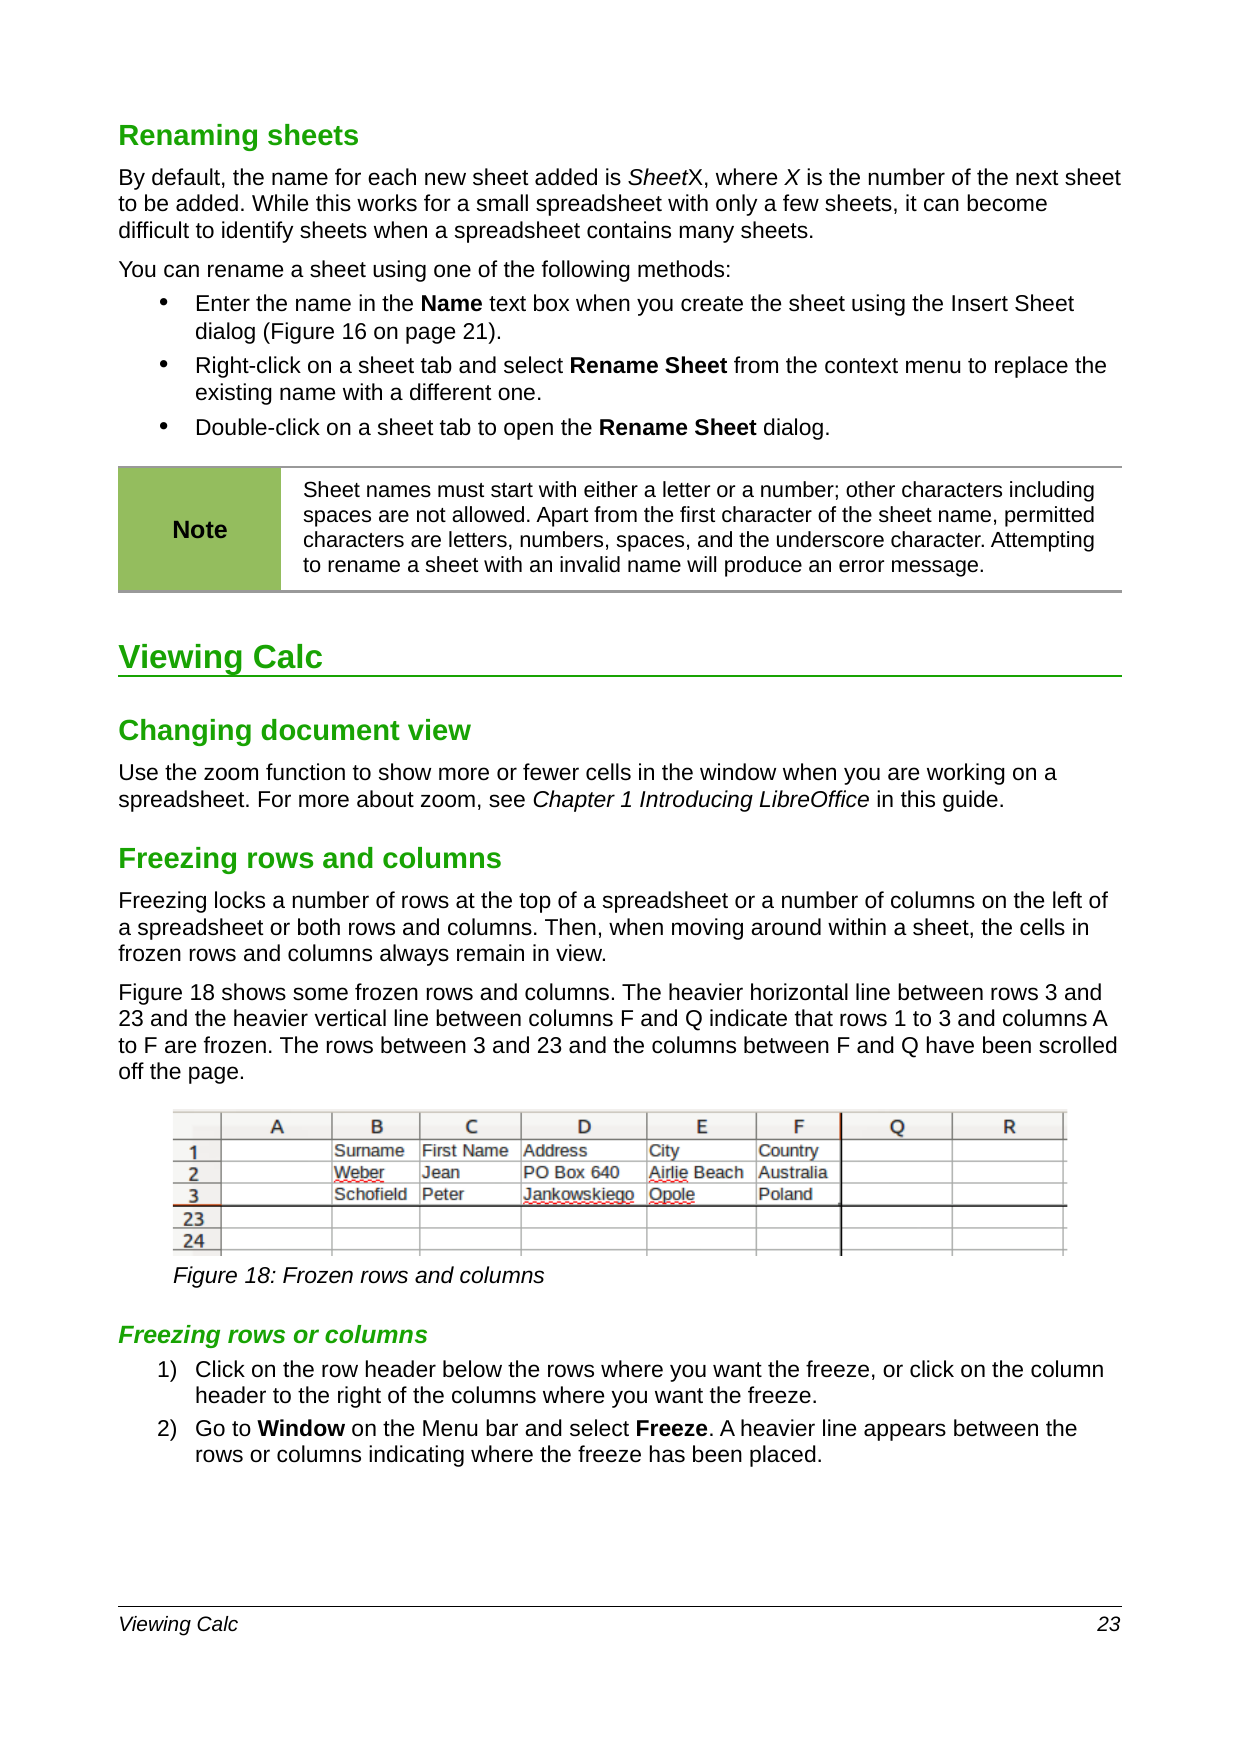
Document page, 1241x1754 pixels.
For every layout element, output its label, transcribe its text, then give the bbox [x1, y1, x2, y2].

text Use the zoom function to show more or fewer cells in the window when you are working on a spreadsheet. For more about zoom, see Chapter 1 Introducing LibreOffice in this guide. [118, 759, 1122, 812]
text Freezing locks a number of rows at the top of a spreadsheet or a number of columns on the left of a spreadsheet or both rows and columns. Then, when moving around within a sheet, the cells in frozen rows and columns always remain in view. [118, 887, 1122, 967]
subtitle Viewing Calc [118, 637, 1122, 675]
list Right-click on a sheet tab and select Rename Sheet from the context menu to replace the existing name with a different one. [156, 350, 1122, 406]
picture [172, 1109, 1068, 1256]
subtitle Freezing rows and columns [118, 842, 1122, 875]
list Click on the row header below the rows where you want the freeze, or click on the column header to the right of the columns where you want the freeze. [177, 1356, 1122, 1408]
table_header Sheet names must start with either a letter or a number; other characters including spaces are not allowed. Apart from the first character of the sheet name, permitted characters are letters, numbers, spaces, and the underscore character. Attempting to rename a sheet with an invalid name will produce an error message. [281, 468, 1122, 590]
list Double-click on a sheet tab to open the Rename Sheet dialog. [156, 412, 1122, 441]
list Go to Window on the Menu bar and select Freeze. A heavier line appears between the rows or columns indicating where the freeze has been placed. [177, 1414, 1122, 1467]
subtitle Renaming sheets [118, 118, 1122, 152]
list You can rename a sheet using one of the following methods: [118, 256, 1122, 282]
text By default, the name for each new sheet added is SheetX, where X is the number of the next sheet to be added. While this works for a small spreadsheet with only a few sheets, it can become difficult to identify sheets when a spreadsheet contains many sheets. [118, 164, 1122, 243]
subtitle Freezing rows or columns [118, 1320, 1122, 1349]
list Enter the name in the Name text box when you create the sheet using the Insert Sheet dialog (Figure 16 on page 21). [156, 288, 1122, 344]
subtitle Changing document view [118, 713, 1122, 747]
text Figure 18: Frozen rows and columns [173, 1262, 1067, 1288]
table_header Note [118, 468, 281, 590]
text Figure 18 shows some frozen rows and columns. The heavier horizontal line between rows 3 and 23 and the heavier vertical line between columns F and Q indicate that rows 1 to 3 and columns A to F are frozen. The rows between 3 and 23 and the columns between F and Q have been scrolled off the page. [118, 979, 1122, 1084]
